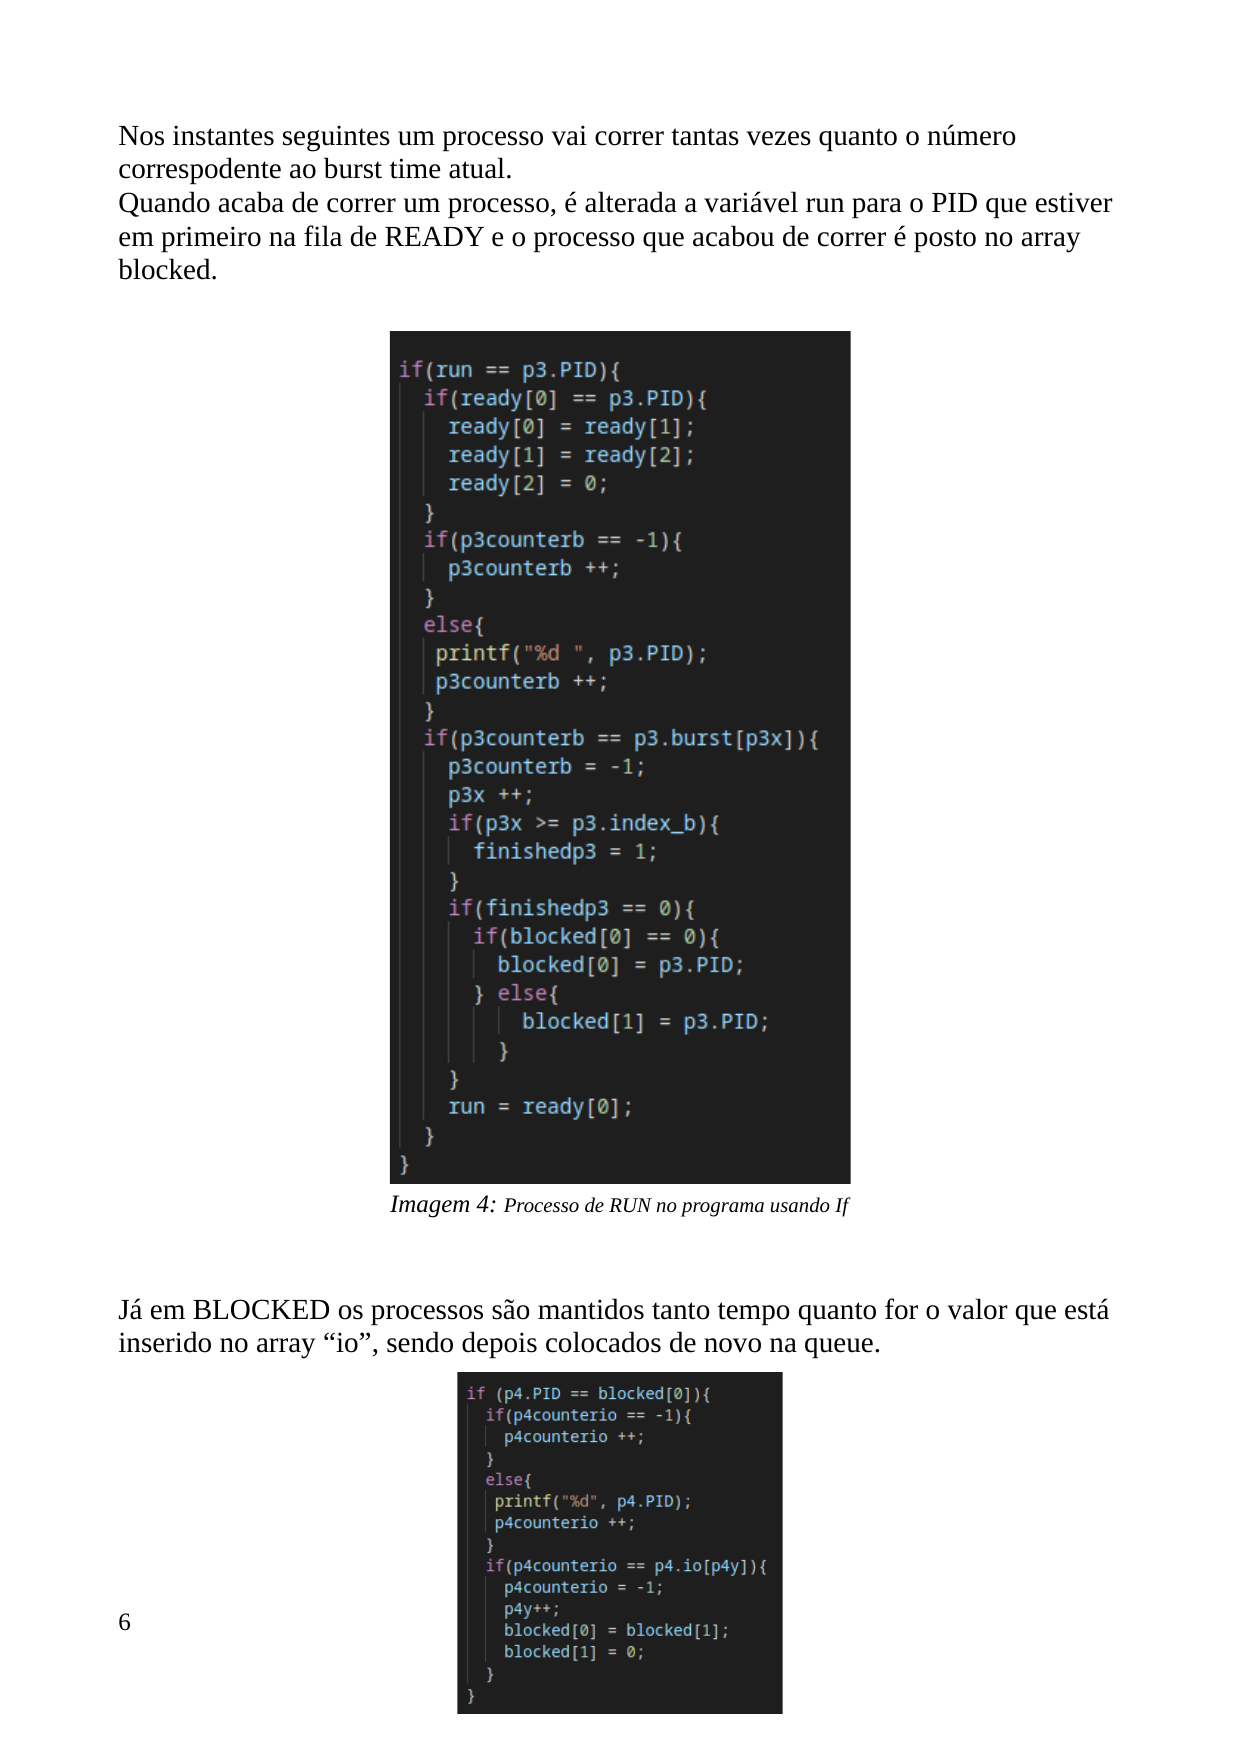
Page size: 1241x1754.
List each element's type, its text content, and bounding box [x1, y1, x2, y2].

text Nos instantes seguintes um processo vai correr tantas vezes quanto o número correspodente ao burst time atual. [118, 118, 1122, 185]
text Já em BLOCKED os processos são mantidos tanto tempo quanto for o valor que está inserido no array “io”, sendo depois colocados de novo na queue. [118, 1292, 1122, 1359]
text Imagem 4: Processo de RUN no programa usando If [390, 1184, 851, 1217]
text Quando acaba de correr um processo, é alterada a variável run para o PID que estiver em primeiro na fila de READY e o processo que acabou de correr é posto no array blocked. [118, 185, 1122, 286]
picture [457, 1372, 783, 1714]
picture [389, 331, 851, 1184]
